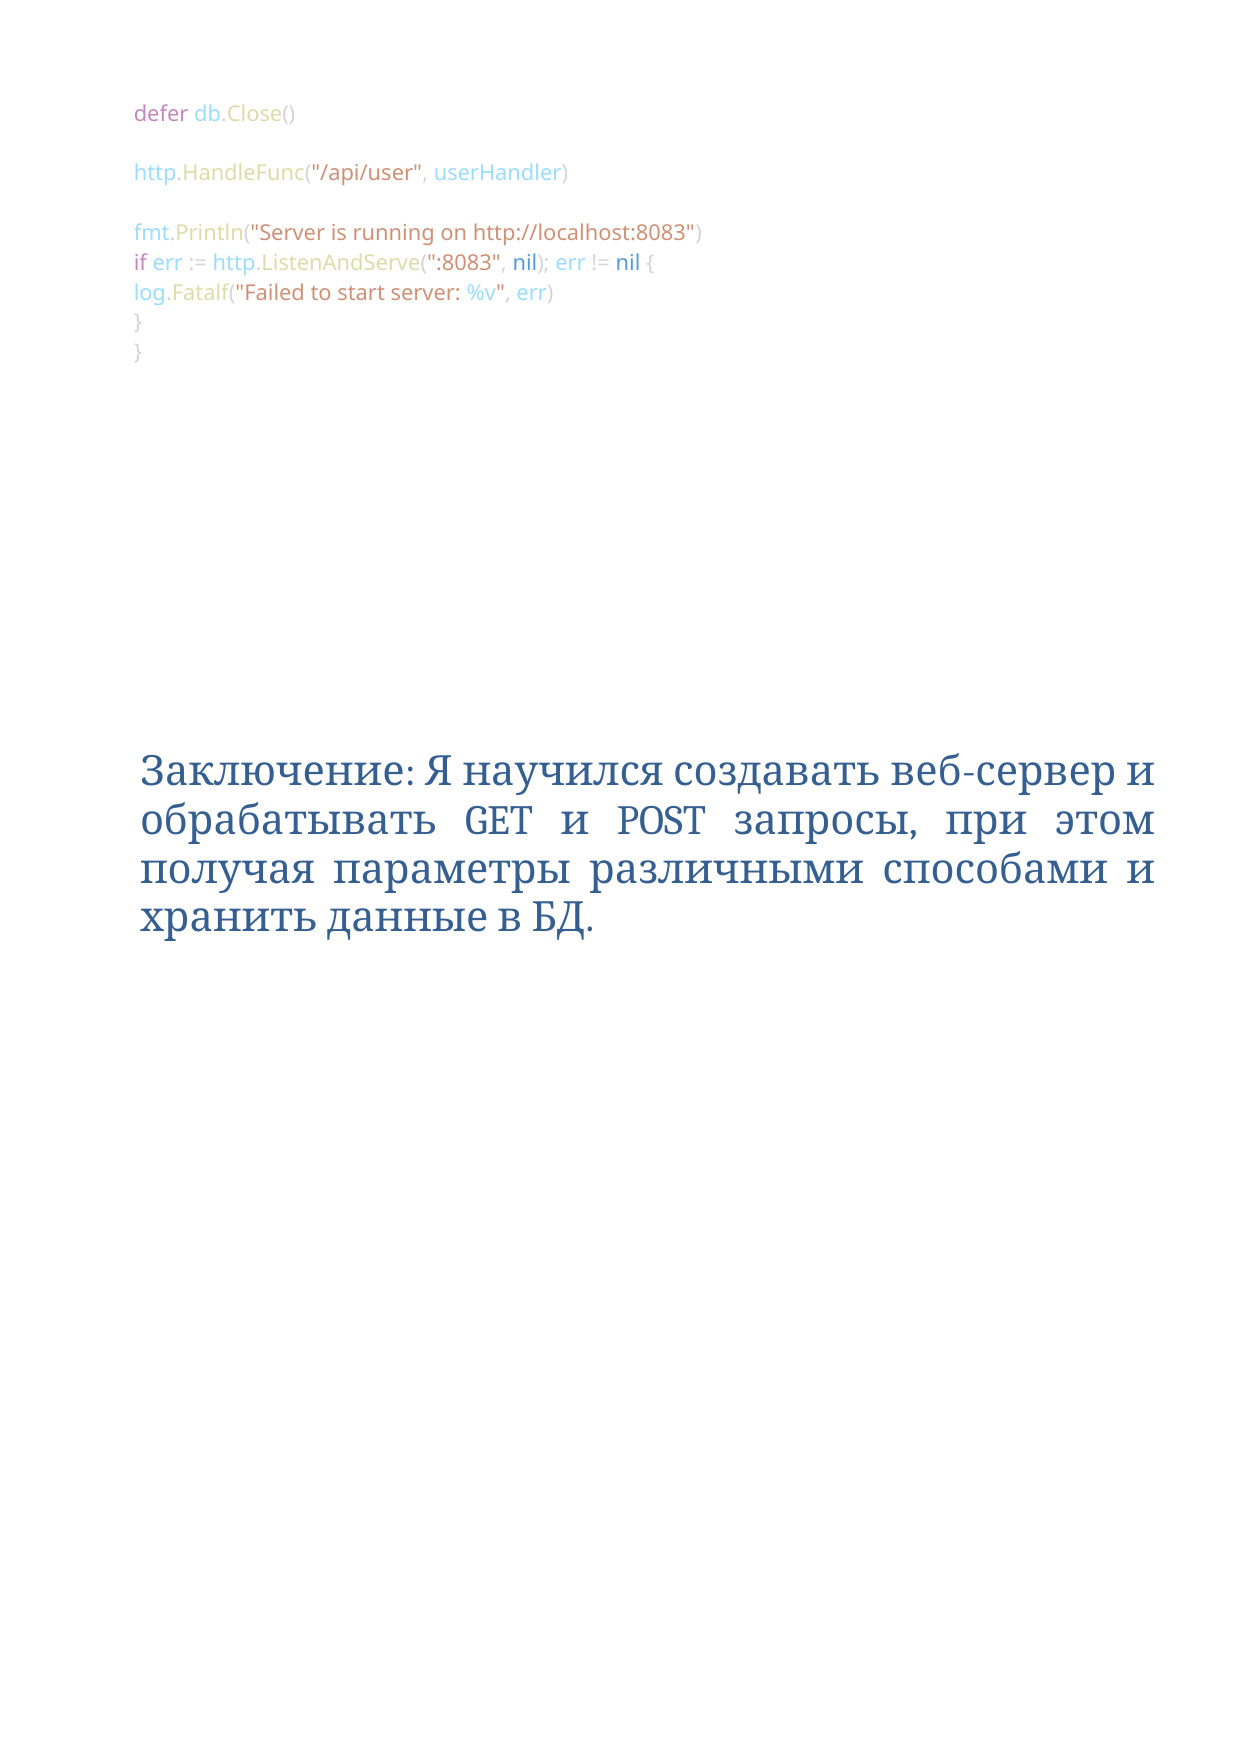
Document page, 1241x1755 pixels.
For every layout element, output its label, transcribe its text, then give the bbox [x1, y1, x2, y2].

text Заключение: Я научился создавать веб-сервер и обрабатывать GET и POST запросы, при этом получая параметры различными способами и хранить данные в БД. [140, 748, 1156, 942]
text defer db.Close() [133, 98, 1216, 128]
text if err := http.ListenAndServe(":8083", nil); err != nil { [133, 247, 1216, 276]
text http.HandleFunc("/api/user", userHandler) [133, 157, 1216, 187]
text log.Fatalf("Failed to start server: %v", err) [133, 276, 1216, 306]
text } [133, 336, 1216, 366]
text fmt.Println("Server is running on http://localhost:8083") [133, 217, 1216, 247]
text } [133, 306, 1216, 336]
